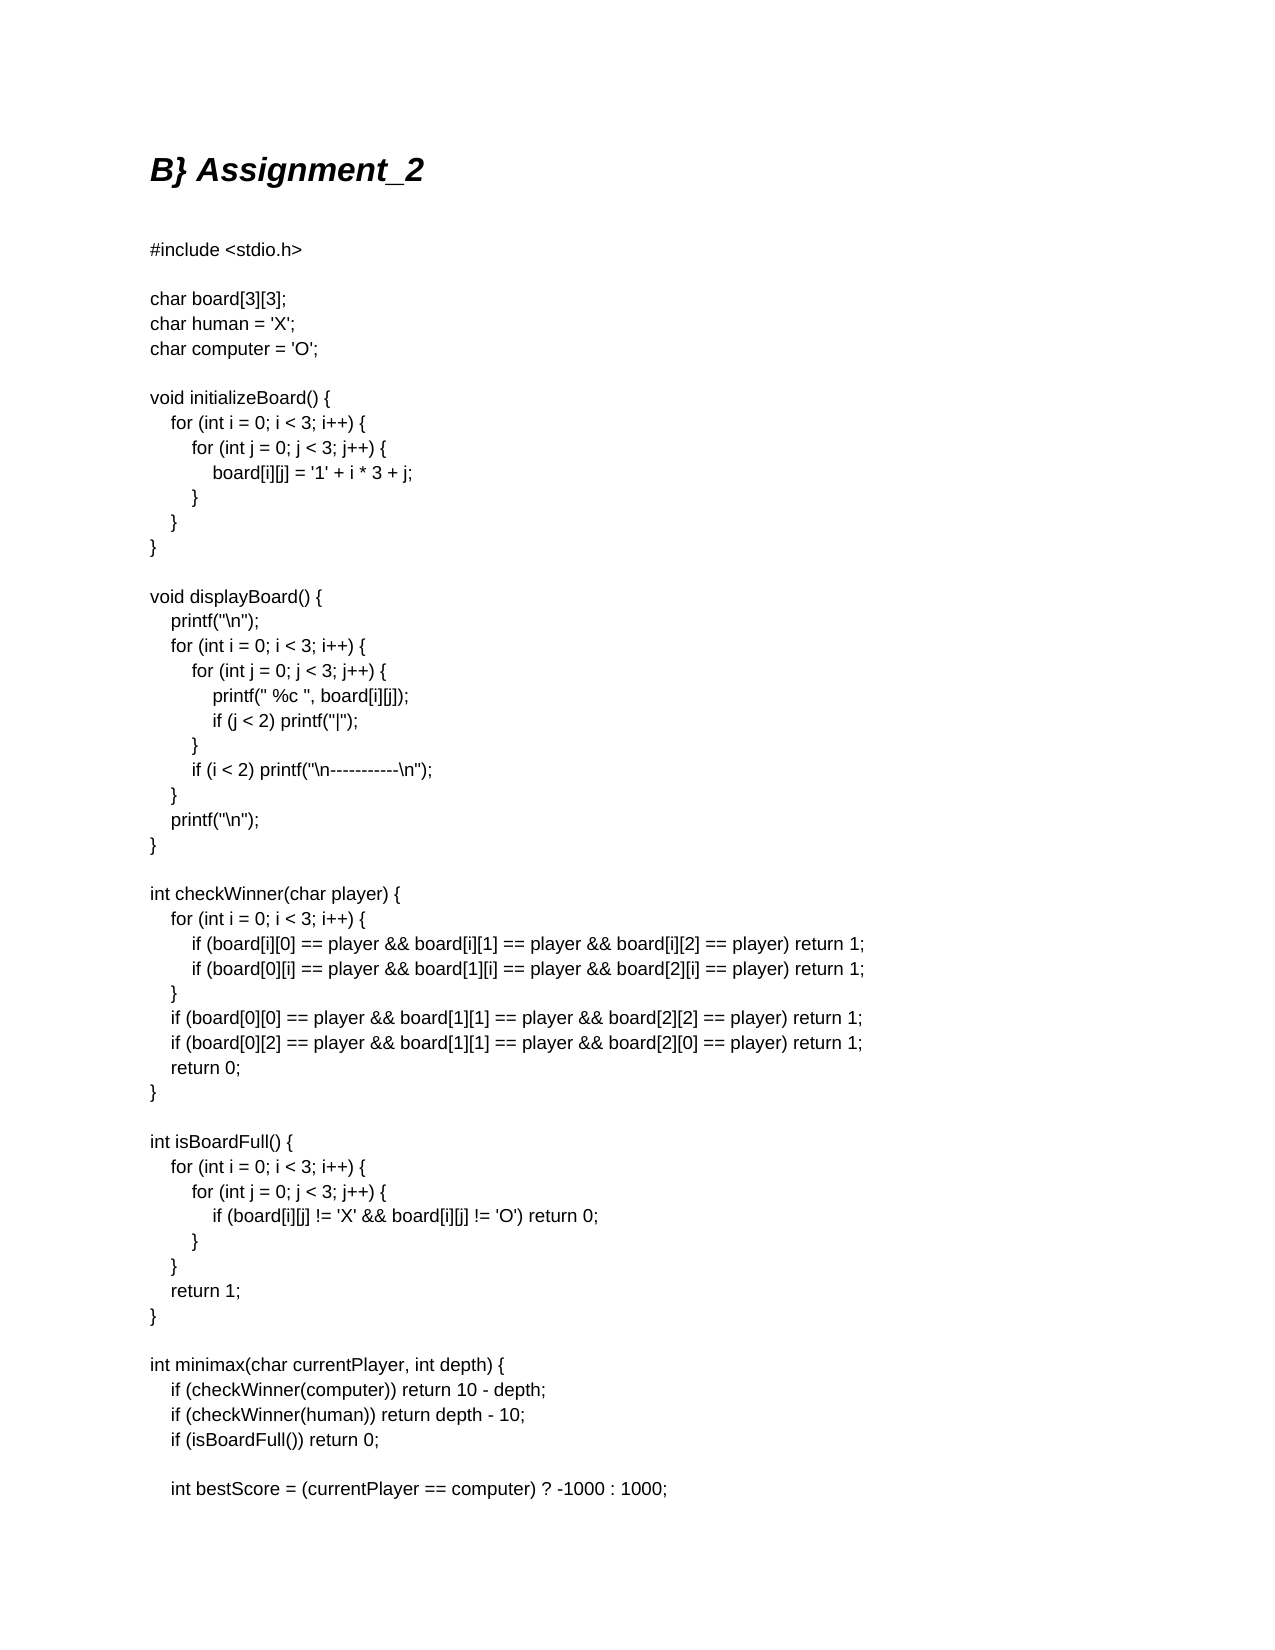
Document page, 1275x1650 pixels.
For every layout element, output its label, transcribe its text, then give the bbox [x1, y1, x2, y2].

text if (checkWinner(human)) return depth - 10; [150, 1403, 1125, 1425]
text } [150, 536, 1125, 557]
text for (int i = 0; i < 3; i++) { [150, 412, 1125, 433]
text } [150, 486, 1125, 508]
text printf(" %c ", board[i][j]); [150, 684, 1125, 706]
text for (int j = 0; j < 3; j++) { [150, 437, 1125, 458]
text } [150, 1081, 1125, 1103]
text } [150, 734, 1125, 756]
text if (j < 2) printf("|"); [150, 709, 1125, 731]
text if (board[0][2] == player && board[1][1] == player && board[2][0] == player) return 1; [150, 1032, 1125, 1053]
text int isBoardFull() { [150, 1131, 1125, 1152]
text printf("\n"); [150, 808, 1125, 830]
text for (int j = 0; j < 3; j++) { [150, 1180, 1125, 1202]
text if (board[i][0] == player && board[i][1] == player && board[i][2] == player) return 1; [150, 932, 1125, 954]
text for (int j = 0; j < 3; j++) { [150, 660, 1125, 681]
text if (board[0][0] == player && board[1][1] == player && board[2][2] == player) return 1; [150, 1007, 1125, 1028]
text if (checkWinner(computer)) return 10 - depth; [150, 1379, 1125, 1400]
text return 1; [150, 1279, 1125, 1301]
text for (int i = 0; i < 3; i++) { [150, 635, 1125, 657]
text B} Assignment_2 [150, 150, 1125, 188]
text char board[3][3]; [150, 288, 1125, 309]
text for (int i = 0; i < 3; i++) { [150, 1156, 1125, 1177]
text } [150, 1255, 1125, 1276]
text } [150, 833, 1125, 855]
text printf("\n"); [150, 610, 1125, 632]
text if (isBoardFull()) return 0; [150, 1428, 1125, 1450]
text board[i][j] = '1' + i * 3 + j; [150, 461, 1125, 483]
text if (i < 2) printf("\n-----------\n"); [150, 759, 1125, 781]
text } [150, 784, 1125, 805]
text char computer = 'O'; [150, 337, 1125, 359]
text for (int i = 0; i < 3; i++) { [150, 908, 1125, 929]
text int minimax(char currentPlayer, int depth) { [150, 1354, 1125, 1376]
text if (board[i][j] != 'X' && board[i][j] != 'O') return 0; [150, 1205, 1125, 1227]
text } [150, 1230, 1125, 1252]
text void displayBoard() { [150, 585, 1125, 607]
text } [150, 982, 1125, 1004]
text char human = 'X'; [150, 313, 1125, 334]
text } [150, 511, 1125, 533]
text int checkWinner(char player) { [150, 883, 1125, 904]
text #include <stdio.h> [150, 238, 1125, 260]
text return 0; [150, 1056, 1125, 1078]
text } [150, 1304, 1125, 1326]
text if (board[0][i] == player && board[1][i] == player && board[2][i] == player) return 1; [150, 957, 1125, 979]
text void initializeBoard() { [150, 387, 1125, 409]
text int bestScore = (currentPlayer == computer) ? -1000 : 1000; [150, 1478, 1125, 1499]
